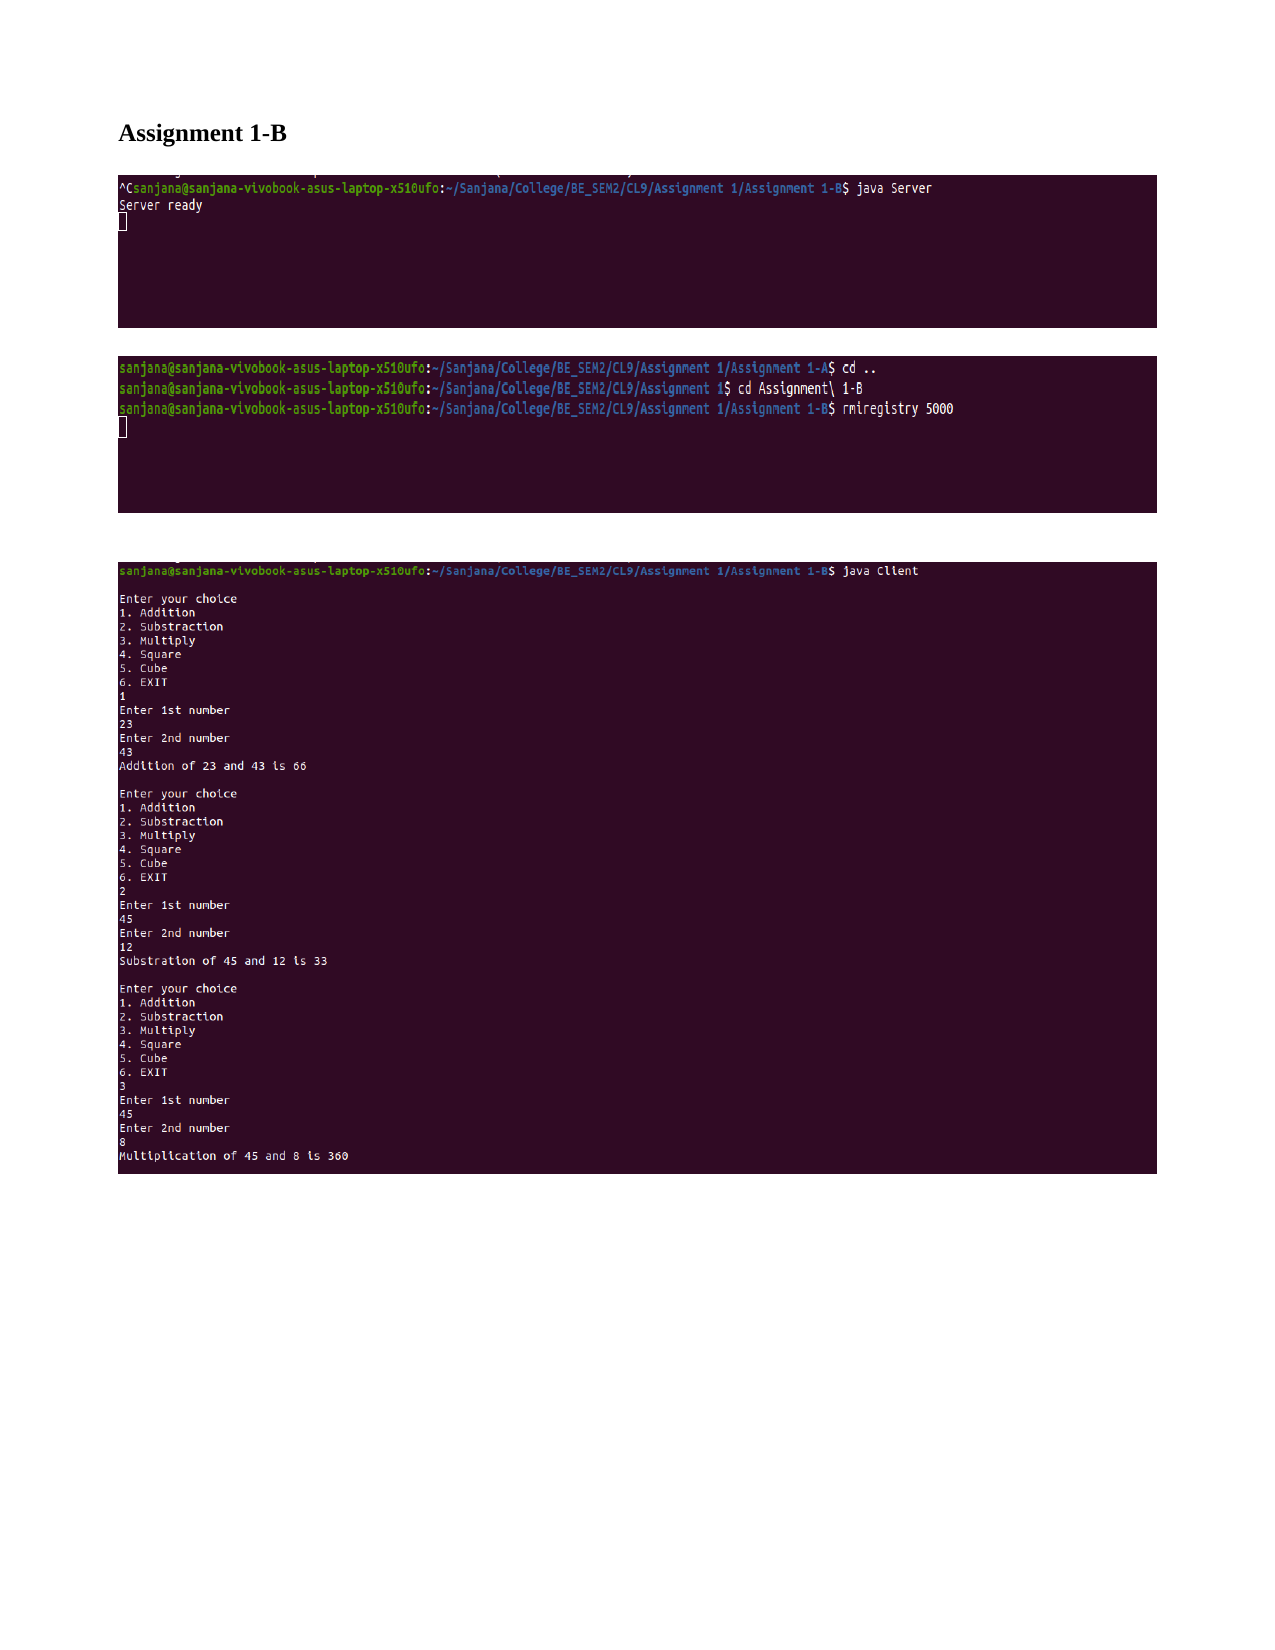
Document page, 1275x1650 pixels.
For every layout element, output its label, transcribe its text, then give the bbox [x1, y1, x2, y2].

picture [118, 356, 1157, 513]
picture [118, 562, 1157, 1174]
text Assignment 1-B [118, 118, 1157, 147]
picture [118, 175, 1157, 328]
